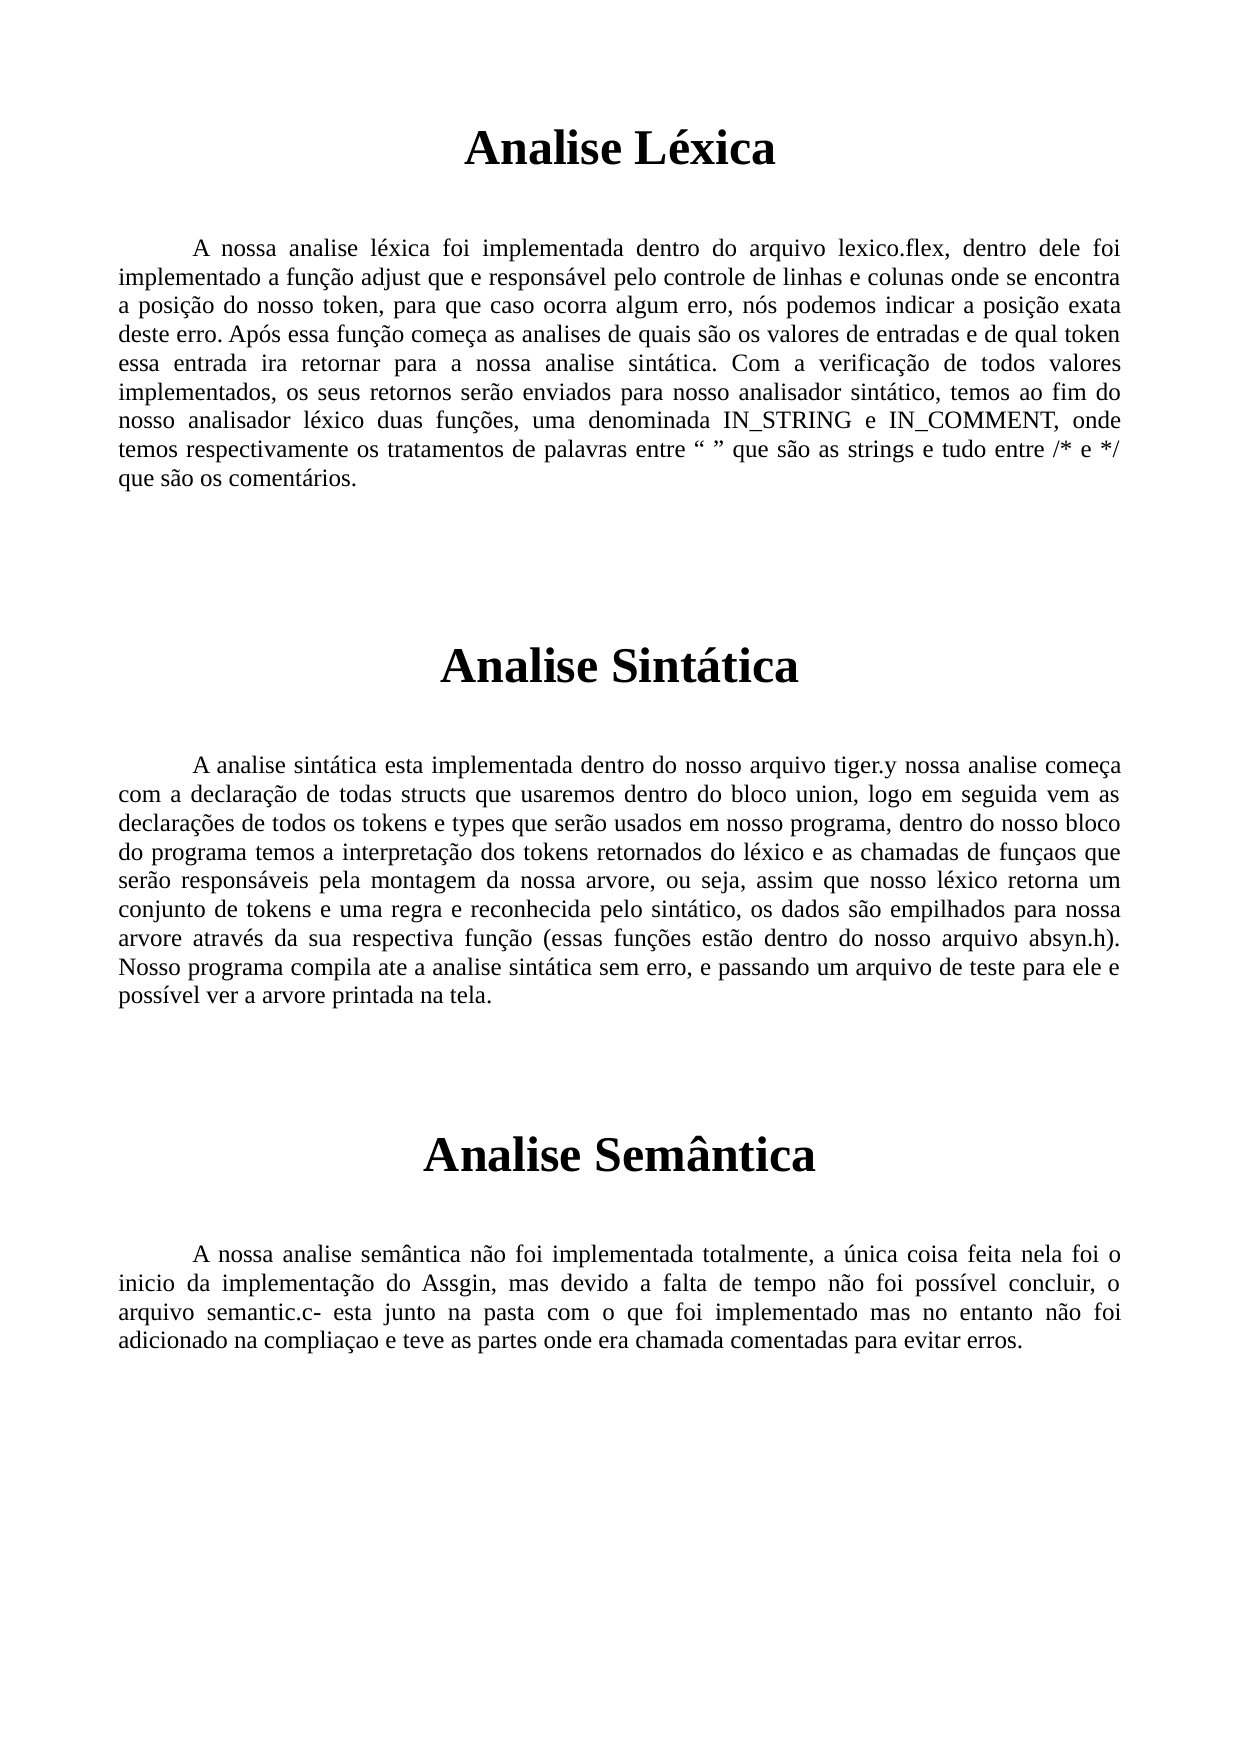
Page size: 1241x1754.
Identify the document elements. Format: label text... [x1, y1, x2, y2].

text A analise sintática esta implementada dentro do nosso arquivo tiger.y nossa analise começa com a declaração de todas structs que usaremos dentro do bloco union, logo em seguida vem as declarações de todos os tokens e types que serão usados em nosso programa, dentro do nosso bloco do programa temos a interpretação dos tokens retornados do léxico e as chamadas de funçaos que serão responsáveis pela montagem da nossa arvore, ou seja, assim que nosso léxico retorna um conjunto de tokens e uma regra e reconhecida pelo sintático, os dados são empilhados para nossa arvore através da sua respectiva função (essas funções estão dentro do nosso arquivo absyn.h). Nosso programa compila ate a analise sintática sem erro, e passando um arquivo de teste para ele e possível ver a arvore printada na tela. [118, 751, 1122, 1009]
text Analise Léxica [118, 118, 1122, 176]
text Analise Sintática [118, 636, 1122, 693]
text A nossa analise léxica foi implementada dentro do arquivo lexico.flex, dentro dele foi implementado a função adjust que e responsável pelo controle de linhas e colunas onde se encontra a posição do nosso token, para que caso ocorra algum erro, nós podemos indicar a posição exata deste erro. Após essa função começa as analises de quais são os valores de entradas e de qual token essa entrada ira retornar para a nossa analise sintática. Com a verificação de todos valores implementados, os seus retornos serão enviados para nosso analisador sintático, temos ao fim do nosso analisador léxico duas funções, uma denominada IN_STRING e IN_COMMENT, onde temos respectivamente os tratamentos de palavras entre “ ” que são as strings e tudo entre /* e */ que são os comentários. [118, 233, 1122, 492]
text A nossa analise semântica não foi implementada totalmente, a única coisa feita nela foi o inicio da implementação do Assgin, mas devido a falta de tempo não foi possível concluir, o arquivo semantic.c- esta junto na pasta com o que foi implementado mas no entanto não foi adicionado na compliaçao e teve as partes onde era chamada comentadas para evitar erros. [118, 1239, 1122, 1354]
text Analise Semântica [118, 1124, 1122, 1182]
